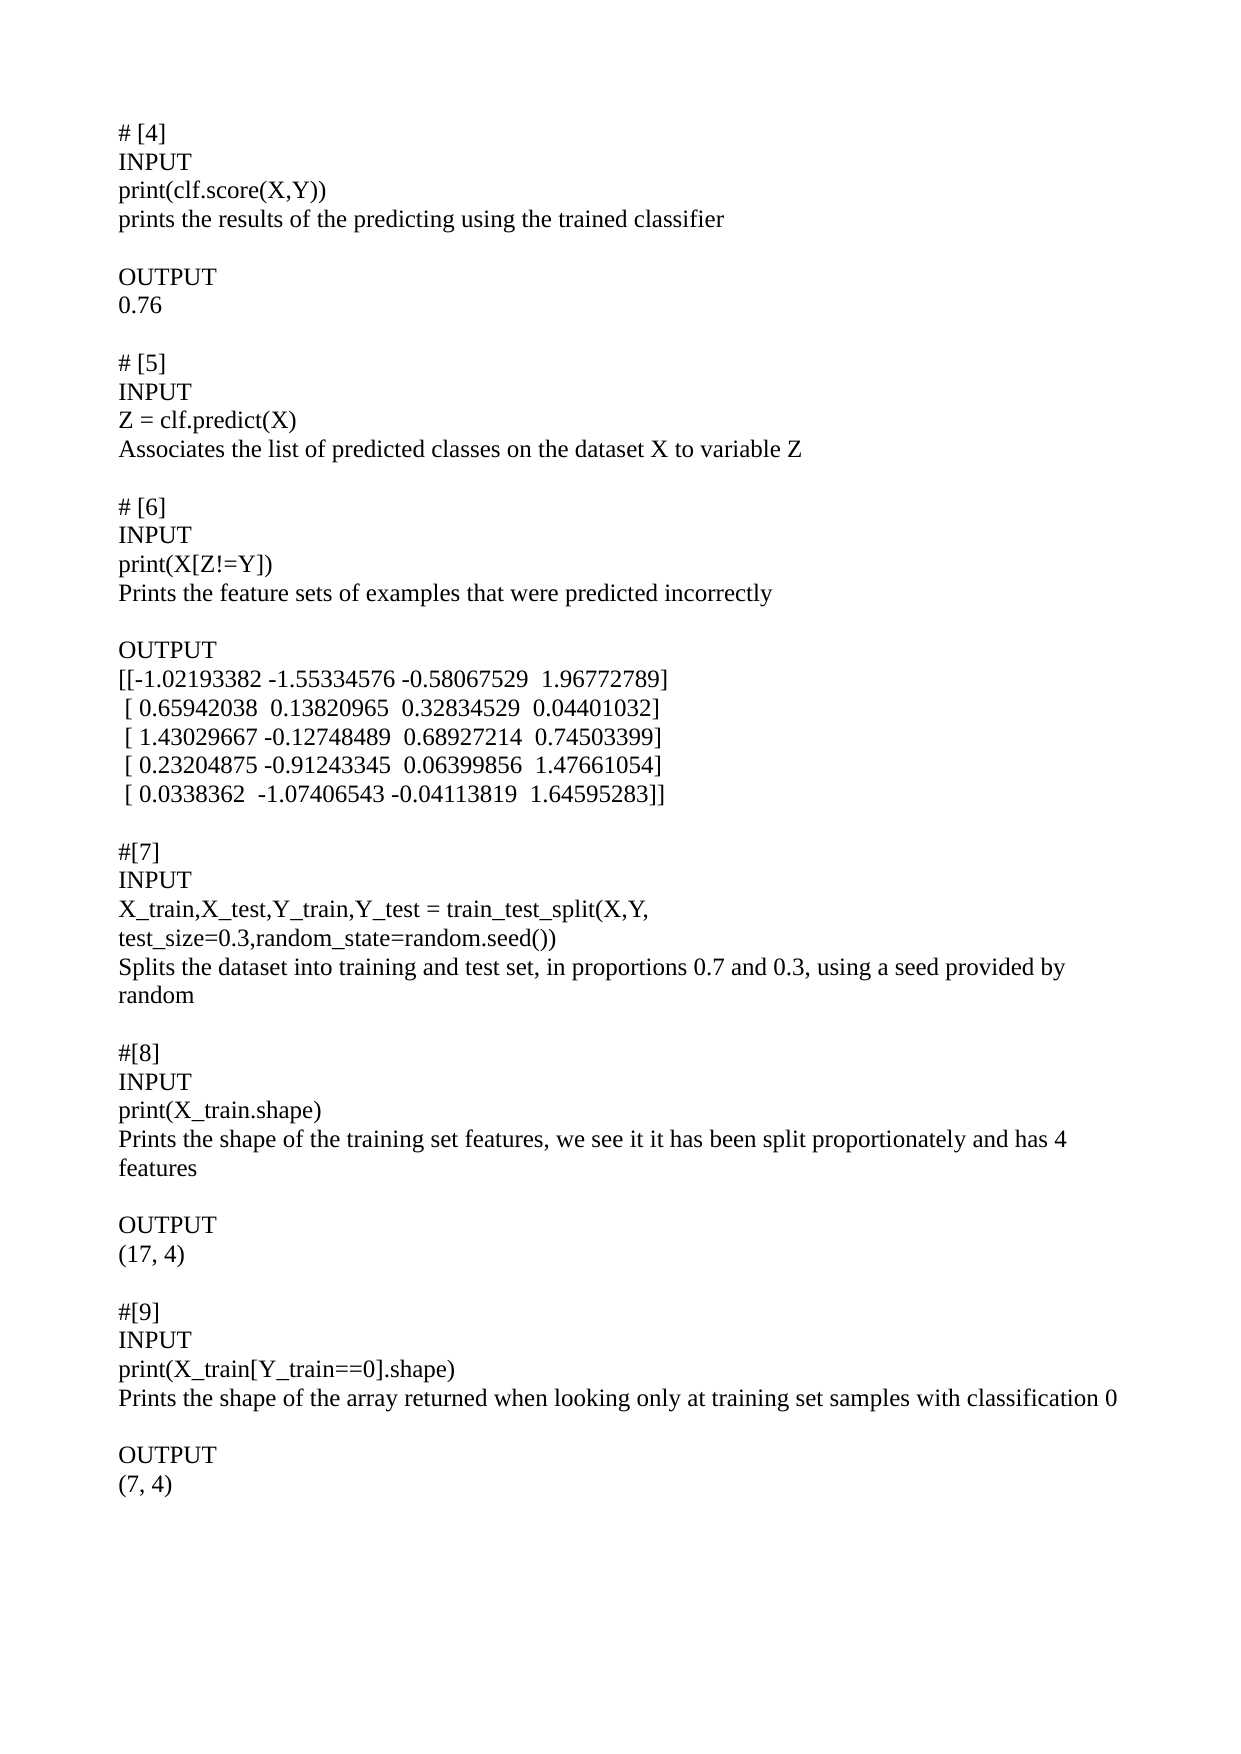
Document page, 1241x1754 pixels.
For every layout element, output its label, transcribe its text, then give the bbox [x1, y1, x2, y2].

text print(X_train.shape) [118, 1096, 1122, 1124]
text OUTPUT [118, 262, 1122, 291]
text # [5] [118, 348, 1122, 377]
text [ 0.65942038 0.13820965 0.32834529 0.04401032] [118, 693, 1122, 722]
text Prints the shape of the array returned when looking only at training set samples with classification 0 [118, 1383, 1122, 1412]
text #[7] [118, 837, 1122, 866]
text #[9] [118, 1297, 1122, 1326]
text INPUT [118, 1067, 1122, 1096]
text OUTPUT [118, 1211, 1122, 1239]
text [ 0.0338362 -1.07406543 -0.04113819 1.64595283]] [118, 779, 1122, 808]
text test_size=0.3,random_state=random.seed()) [118, 923, 1122, 952]
text Splits the dataset into training and test set, in proportions 0.7 and 0.3, using a seed provided by random [118, 952, 1122, 1009]
text Z = clf.predict(X) [118, 406, 1122, 434]
text OUTPUT [118, 1441, 1122, 1469]
text INPUT [118, 1326, 1122, 1354]
text Associates the list of predicted classes on the dataset X to variable Z [118, 434, 1122, 463]
text [ 1.43029667 -0.12748489 0.68927214 0.74503399] [118, 722, 1122, 751]
text # [6] [118, 492, 1122, 521]
text #[8] [118, 1038, 1122, 1067]
text print(clf.score(X,Y)) [118, 176, 1122, 204]
text # [4] [118, 118, 1122, 147]
text [ 0.23204875 -0.91243345 0.06399856 1.47661054] [118, 751, 1122, 779]
text INPUT [118, 866, 1122, 894]
text print(X_train[Y_train==0].shape) [118, 1354, 1122, 1383]
text OUTPUT [118, 636, 1122, 664]
text INPUT [118, 377, 1122, 406]
text INPUT [118, 521, 1122, 549]
text 0.76 [118, 291, 1122, 319]
text [[-1.02193382 -1.55334576 -0.58067529 1.96772789] [118, 664, 1122, 693]
text (17, 4) [118, 1239, 1122, 1268]
text print(X[Z!=Y]) [118, 549, 1122, 578]
text INPUT [118, 147, 1122, 176]
text prints the results of the predicting using the trained classifier [118, 204, 1122, 233]
text Prints the shape of the training set features, we see it it has been split proportionately and has 4 features [118, 1124, 1122, 1182]
text Prints the feature sets of examples that were predicted incorrectly [118, 578, 1122, 607]
text (7, 4) [118, 1469, 1122, 1498]
text X_train,X_test,Y_train,Y_test = train_test_split(X,Y, [118, 894, 1122, 923]
